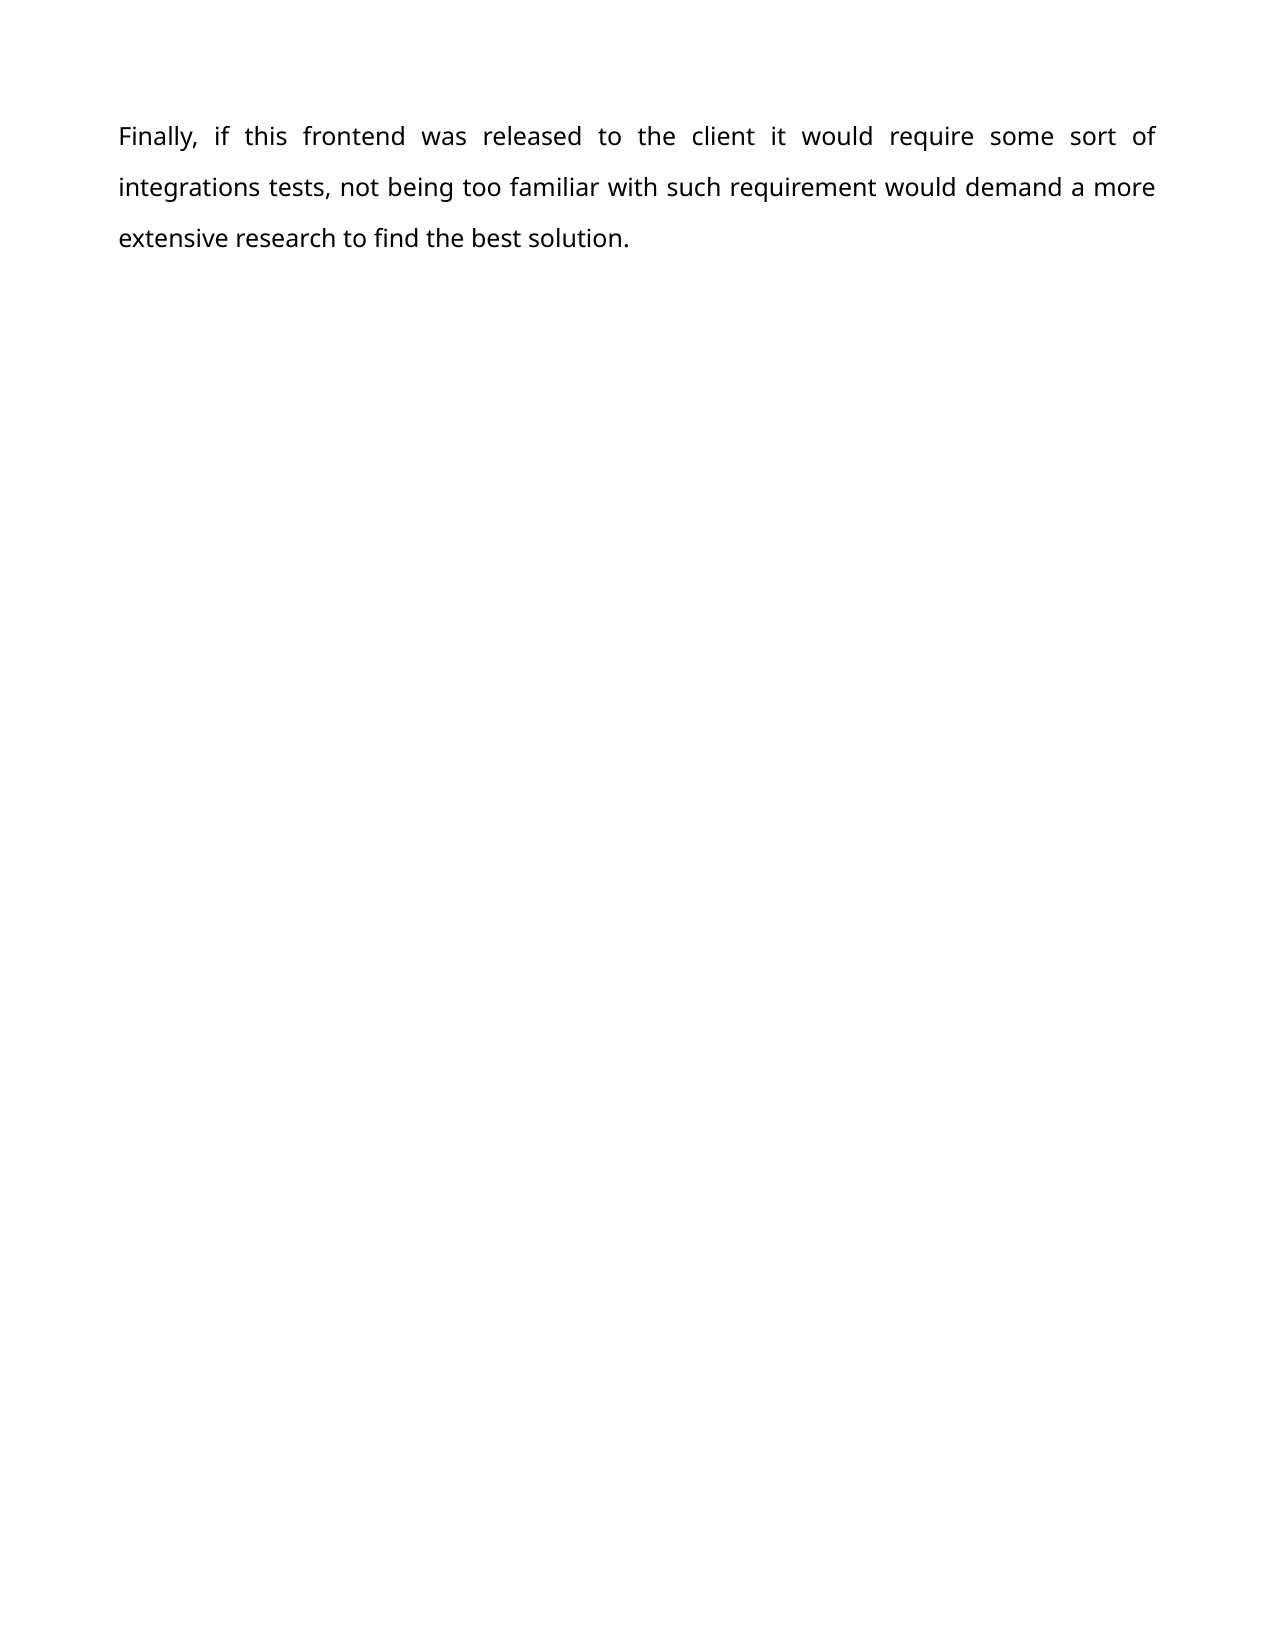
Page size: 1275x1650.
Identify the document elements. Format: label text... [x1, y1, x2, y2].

text Finally, if this frontend was released to the client it would require some sort of integrations tests, not being too familiar with such requirement would demand a more extensive research to find the best solution. [118, 118, 1157, 254]
